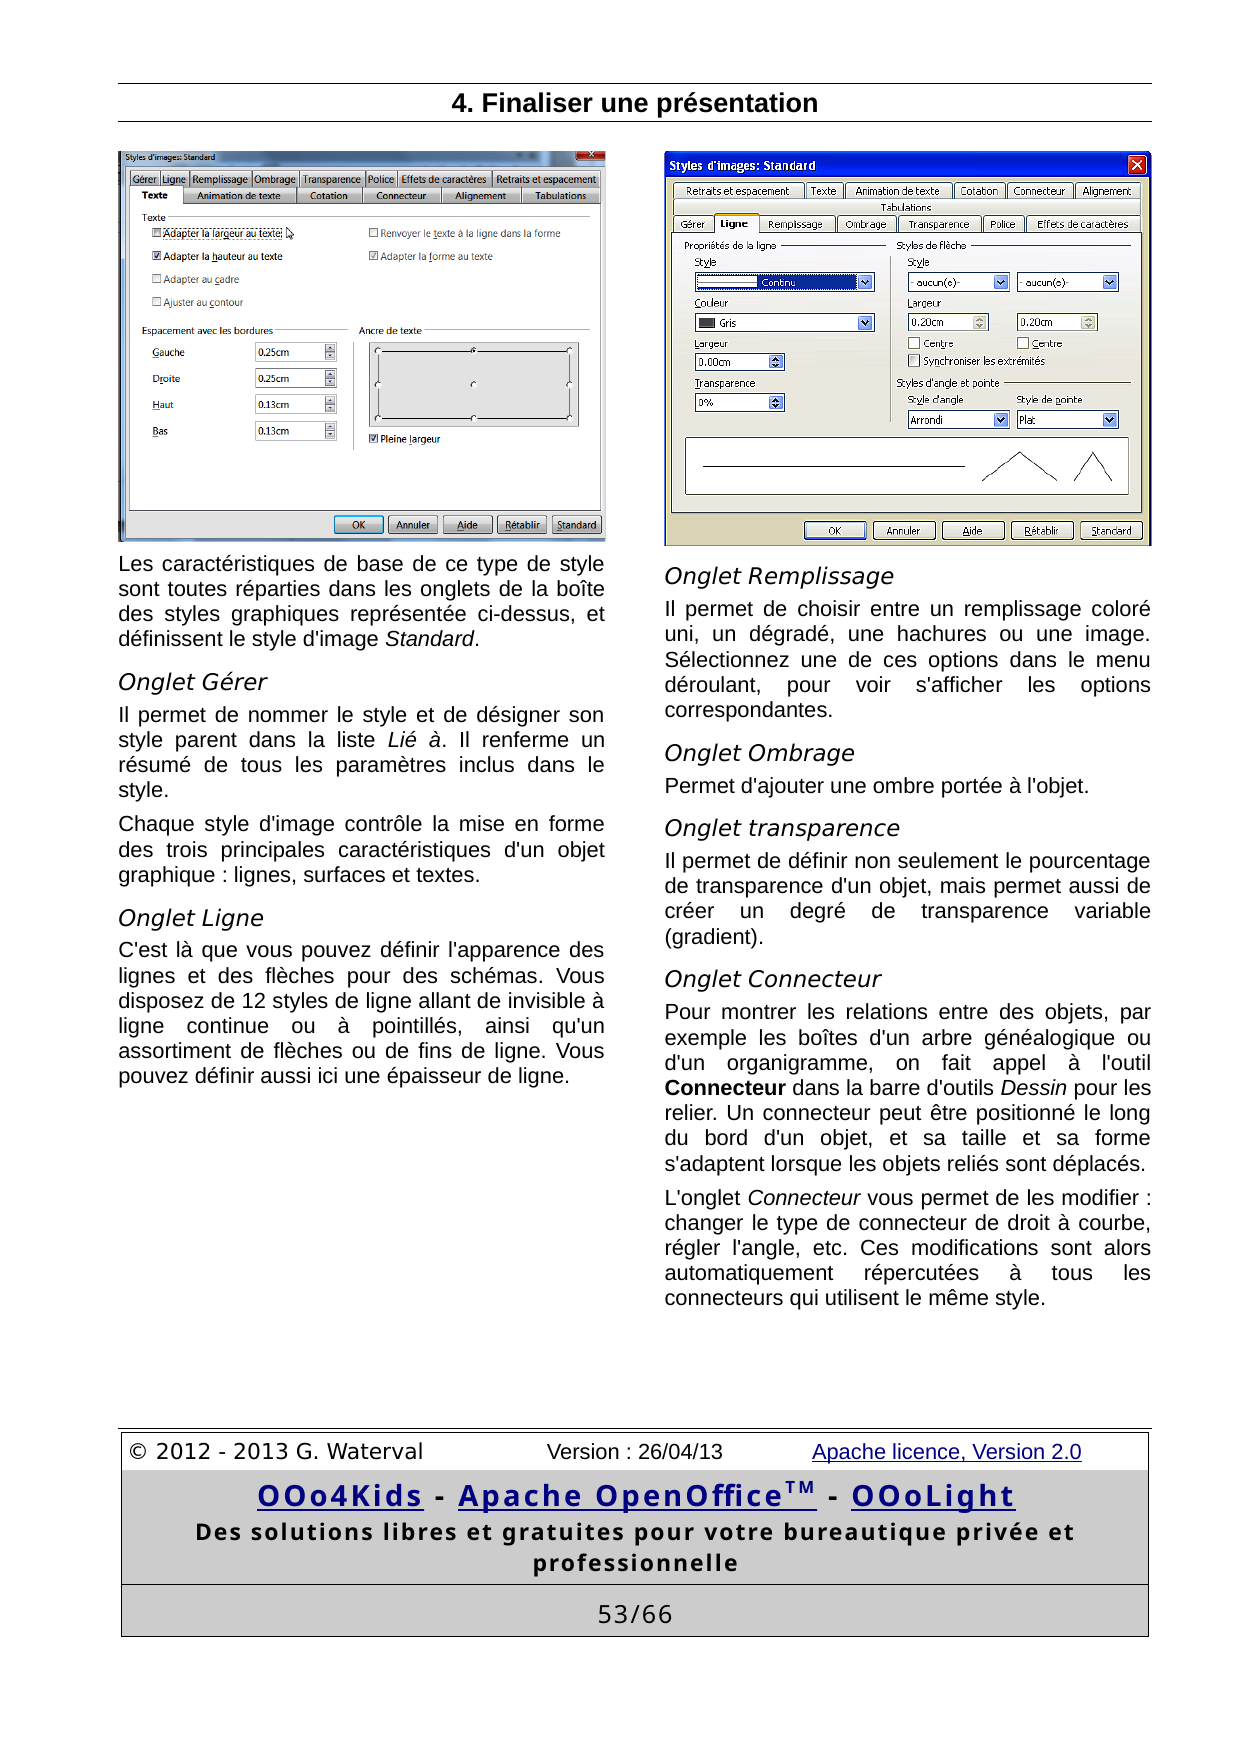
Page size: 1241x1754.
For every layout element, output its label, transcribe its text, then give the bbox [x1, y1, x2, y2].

text Permet d'ajouter une ombre portée à l'objet. [664, 772, 1152, 798]
subtitle Onglet Ligne [118, 905, 605, 931]
subtitle Onglet Gérer [118, 669, 605, 696]
text L'onglet Connecteur vous permet de les modifier : changer le type de connecteur de droit à courbe, régler l'angle, etc. Ces modifications sont alors automatiquement répercutées à tous les connecteurs qui utilisent le même style. [664, 1184, 1152, 1311]
text Il permet de définir non seulement le pourcentage de transparence d'un objet, mais permet aussi de créer un degré de transparence variable (gradient). [664, 848, 1152, 949]
text Pour montrer les relations entre des objets, par exemple les boîtes d'un arbre généalogique ou d'un organigramme, on fait appel à l'outil Connecteur dans la barre d'outils Dessin pour les relier. Un connecteur peut être positionné le long du bord d'un objet, et sa taille et sa forme s'adaptent lorsque les objets reliés sont déplacés. [664, 999, 1152, 1176]
text Il permet de choisir entre un remplissage coloré uni, un dégradé, une hachures ou une image. Sélectionnez une de ces options dans le menu déroulant, pour voir s'afficher les options correspondantes. [664, 596, 1152, 722]
subtitle Onglet Connecteur [664, 967, 1152, 993]
subtitle Onglet Remplissage [664, 563, 1152, 590]
text Chaque style d'image contrôle la mise en forme des trois principales caractéristiques d'un objet graphique : lignes, surfaces et textes. [118, 811, 605, 887]
text C'est là que vous pouvez définir l'apparence des lignes et des flèches pour des schémas. Vous disposez de 12 styles de ligne allant de invisible à ligne continue ou à pointillés, ainsi qu'un assortiment de flèches ou de fins de ligne. Vous pouvez définir aussi ici une épaisseur de ligne. [118, 937, 605, 1088]
subtitle Onglet Ombrage [664, 740, 1152, 767]
subtitle Onglet transparence [664, 815, 1152, 842]
text Il permet de nommer le style et de désigner son style parent dans la liste Lié à. Il renferme un résumé de tous les paramètres inclus dans le style. [118, 702, 605, 802]
text Les caractéristiques de base de ce type de style sont toutes réparties dans les onglets de la boîte des styles graphiques représentée ci-dessus, et définissent le style d'image Standard. [118, 551, 605, 651]
